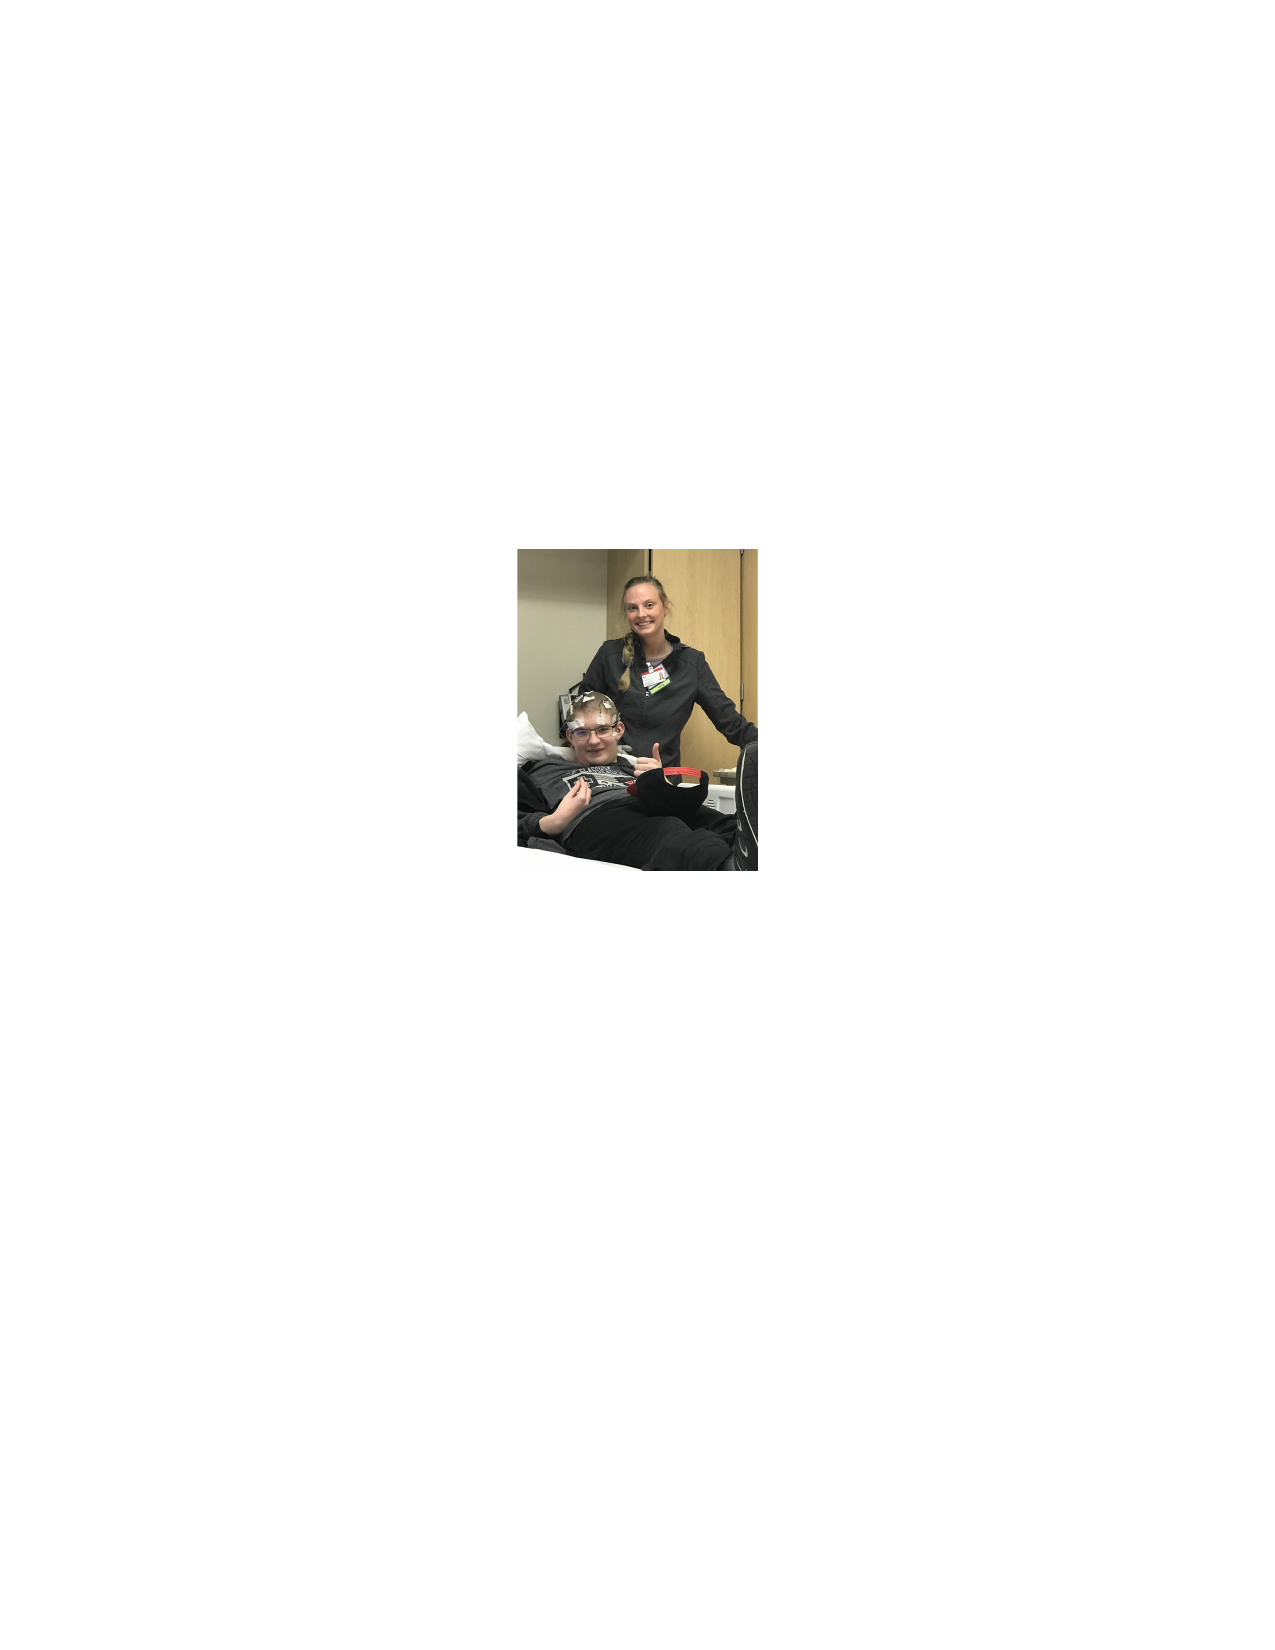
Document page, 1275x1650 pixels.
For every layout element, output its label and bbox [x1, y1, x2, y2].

picture [517, 549, 758, 871]
